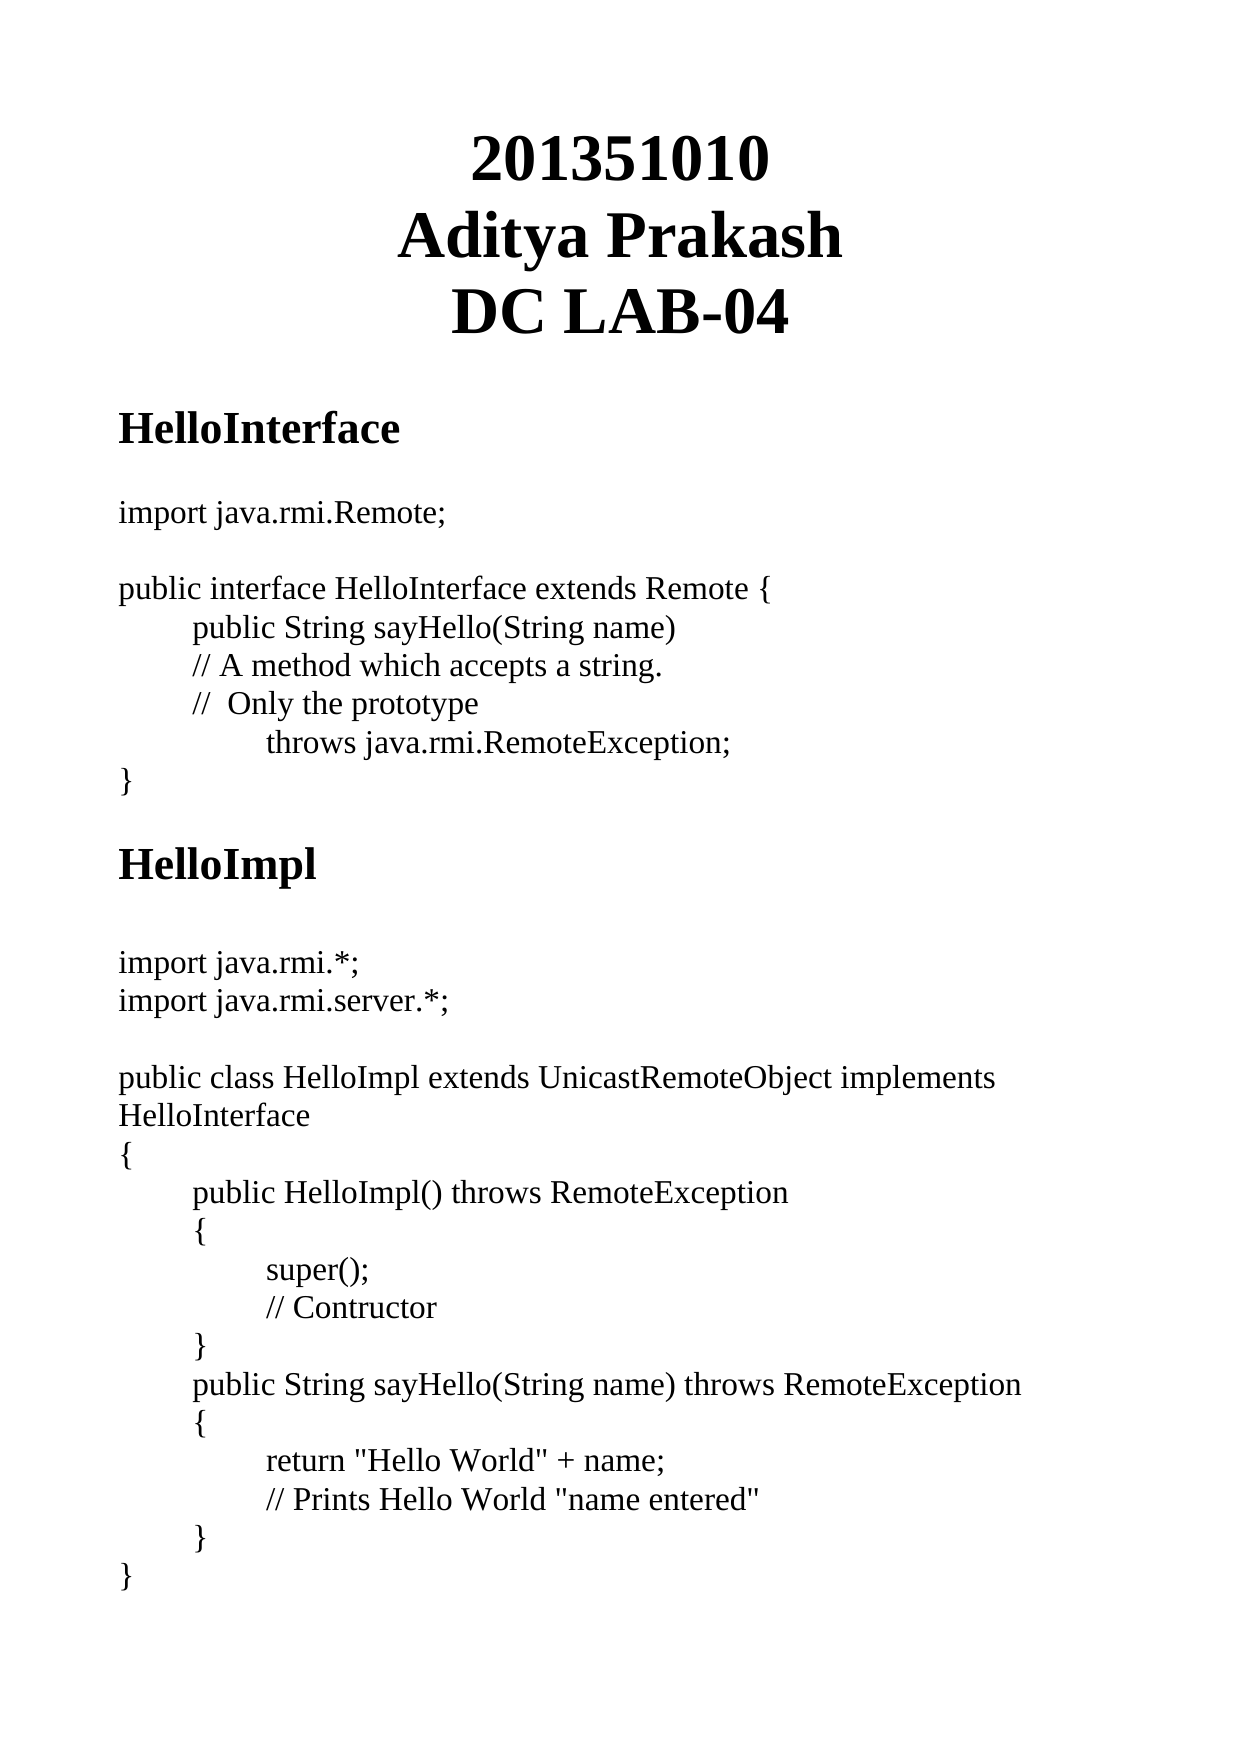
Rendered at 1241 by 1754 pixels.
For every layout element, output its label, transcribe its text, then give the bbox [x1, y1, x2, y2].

text } [118, 1517, 1122, 1556]
text public class HelloImpl extends UnicastRemoteObject implements HelloInterface [118, 1057, 1122, 1134]
text import java.rmi.Remote; [118, 492, 1122, 530]
text } [118, 1326, 1122, 1364]
text public interface HelloInterface extends Remote { [118, 568, 1122, 607]
text { [118, 1211, 1122, 1249]
text Aditya Prakash [118, 195, 1122, 271]
text // Contructor [118, 1287, 1122, 1326]
text 201351010 [118, 118, 1122, 195]
text // Prints Hello World "name entered" [118, 1479, 1122, 1517]
text throws java.rmi.RemoteException; [118, 722, 1122, 760]
text super(); [118, 1249, 1122, 1287]
text // Only the prototype [118, 683, 1122, 722]
text { [118, 1134, 1122, 1172]
text // A method which accepts a string. [118, 645, 1122, 683]
text } [118, 760, 1122, 798]
text public String sayHello(String name) throws RemoteException [118, 1364, 1122, 1402]
text HelloInterface [118, 401, 1122, 453]
text return "Hello World" + name; [118, 1441, 1122, 1479]
text import java.rmi.*; [118, 942, 1122, 981]
text } [118, 1556, 1122, 1594]
text public HelloImpl() throws RemoteException [118, 1172, 1122, 1211]
text HelloImpl [118, 837, 1122, 889]
text { [118, 1402, 1122, 1441]
text public String sayHello(String name) [118, 607, 1122, 645]
text import java.rmi.server.*; [118, 981, 1122, 1019]
text DC LAB-04 [118, 271, 1122, 348]
